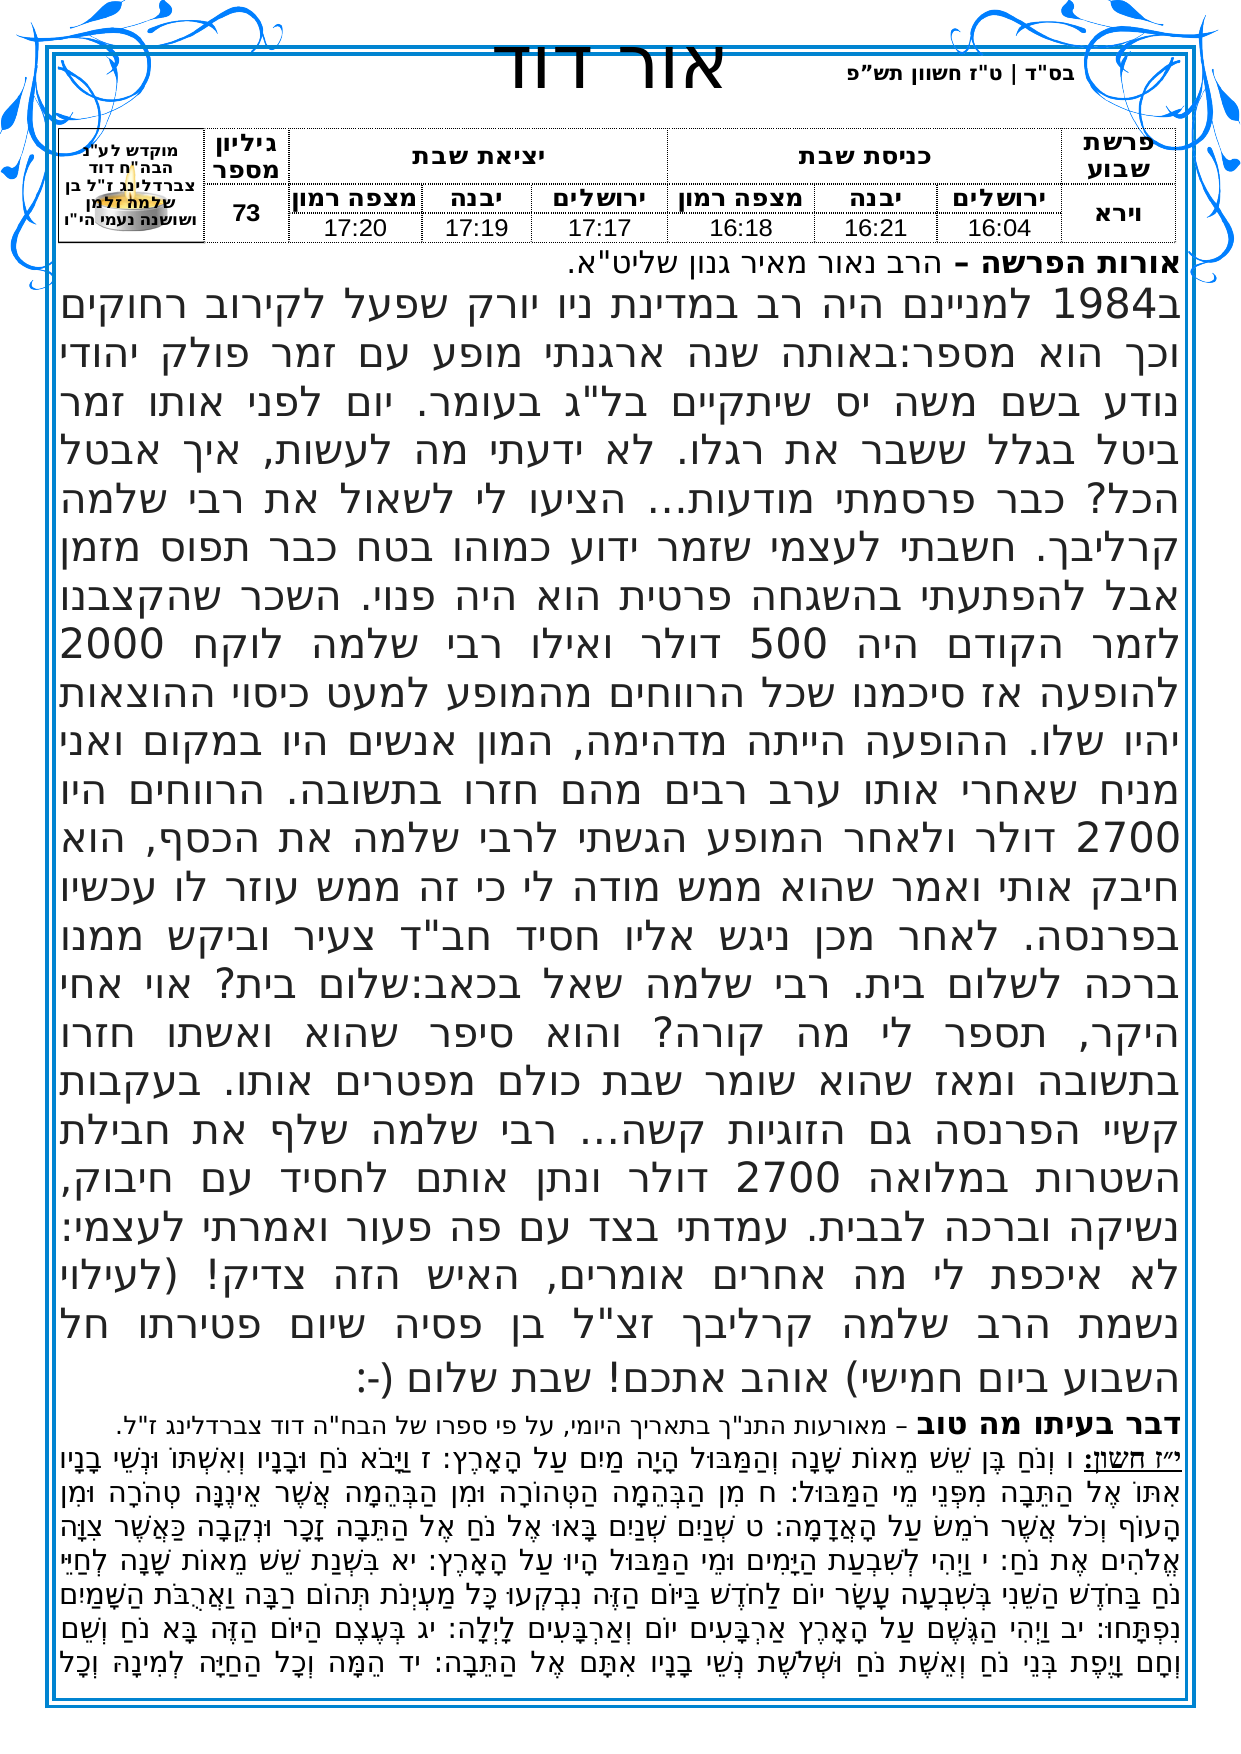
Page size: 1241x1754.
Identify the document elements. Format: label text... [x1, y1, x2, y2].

picture [950, 0, 1241, 283]
picture [0, 0, 283, 290]
picture [49, 49, 283, 290]
text ב1984 למניינם היה רב במדינת ניו יורק שפעל לקירוב רחוקים וכך הוא מספר:באותה שנה ארגנתי מופע עם זמר פולק יהודי נודע בשם משה יס שיתקיים בל"ג בעומר. יום לפני אותו זמר ביטל בגלל ששבר את רגלו. לא ידעתי מה לעשות, איך אבטל הכל? כבר פרסמתי מודעות… הציעו לי לשאול את רבי שלמה קרליבך. חשבתי לעצמי שזמר ידוע כמוהו בטח כבר תפוס מזמן אבל להפתעתי בהשגחה פרטית הוא היה פנוי. השכר שהקצבנו לזמר הקודם היה 500 דולר ואילו רבי שלמה לוקח 2000 להופעה אז סיכמנו שכל הרווחים מהמופע למעט כיסוי ההוצאות יהיו שלו. ההופעה הייתה מדהימה, המון אנשים היו במקום ואני מניח שאחרי אותו ערב רבים מהם חזרו בתשובה. הרווחים היו 2700 דולר ולאחר המופע הגשתי לרבי שלמה את הכסף, הוא חיבק אותי ואמר שהוא ממש מודה לי כי זה ממש עוזר לו עכשיו בפרנסה. לאחר מכן ניגש אליו חסיד חב"ד צעיר וביקש ממנו ברכה לשלום בית. רבי שלמה שאל בכאב:שלום בית? אוי אחי היקר, תספר לי מה קורה? והוא סיפר שהוא ואשתו חזרו בתשובה ומאז שהוא שומר שבת כולם מפטרים אותו. בעקבות קשיי הפרנסה גם הזוגיות קשה… רבי שלמה שלף את חבילת השטרות במלואה 2700 דולר ונתן אותם לחסיד עם חיבוק,נשיקה וברכה לבבית. עמדתי בצד עם פה פעור ואמרתי לעצמי:לא איכפת לי מה אחרים אומרים, האיש הזה צדיק! (לעילוי נשמת הרב שלמה קרליבך זצ"ל בן פסיה שיום פטירתו חל השבוע ביום חמישי) אוהב אתכם! שבת שלום ‎:-)‎ [59, 280, 1182, 1405]
picture [56, 56, 283, 290]
text אורות הפרשה – הרב נאור מאיר גנון שליט"א. [283, 119, 950, 280]
text דבר בעיתו מה טוב – מאורעות התנ"ך בתאריך היומי, על פי ספרו של הבח"ה דוד צברדלינג ז"ל. [59, 1405, 1182, 1441]
list י״ז חשון: ו וְנֹחַ בֶּן שֵׁשׁ מֵאוֹת שָׁנָה וְהַמַּבּוּל הָיָה מַיִם עַל הָאָרֶץ: ז וַיָּבֹא נֹחַ וּבָנָיו וְאִשְׁתּוֹ וּנְשֵׁי בָנָיו אִתּוֹ אֶל הַתֵּבָה מִפְּנֵי מֵי הַמַּבּוּל: ח מִן הַבְּהֵמָה הַטְּהוֹרָה וּמִן הַבְּהֵמָה אֲשֶׁר אֵינֶנָּה טְהֹרָה וּמִן הָעוֹף וְכֹל אֲשֶׁר רֹמֵשׂ עַל הָאֲדָמָה: ט שְׁנַיִם שְׁנַיִם בָּאוּ אֶל נֹחַ אֶל הַתֵּבָה זָכָר וּנְקֵבָה כַּאֲשֶׁר צִוָּה אֱלֹהִים אֶת נֹחַ: י וַיְהִי לְשִׁבְעַת הַיָּמִים וּמֵי הַמַּבּוּל הָיוּ עַל הָאָרֶץ: יא בִּשְׁנַת שֵׁשׁ מֵאוֹת שָׁנָה לְחַיֵּי נֹחַ בַּחֹדֶשׁ הַשֵּׁנִי בְּשִׁבְעָה עָשָׂר יוֹם לַחֹדֶשׁ בַּיּוֹם הַזֶּה נִבְקְעוּ כָּל מַעְיְנֹת תְּהוֹם רַבָּה וַאֲרֻבֹּת הַשָּׁמַיִם נִפְתָּחוּ: יב וַיְהִי הַגֶּשֶׁם עַל הָאָרֶץ אַרְבָּעִים יוֹם וְאַרְבָּעִים לָיְלָה: יג בְּעֶצֶם הַיּוֹם הַזֶּה בָּא נֹחַ וְשֵׁם וְחָם וָיֶפֶת בְּנֵי נֹחַ וְאֵשֶׁת נֹחַ וּשְׁלֹשֶׁת נְשֵׁי בָנָיו אִתָּם אֶל הַתֵּבָה: יד הֵמָּה וְכָל הַחַיָּה לְמִינָהּ וְכָל [59, 1441, 1182, 1679]
